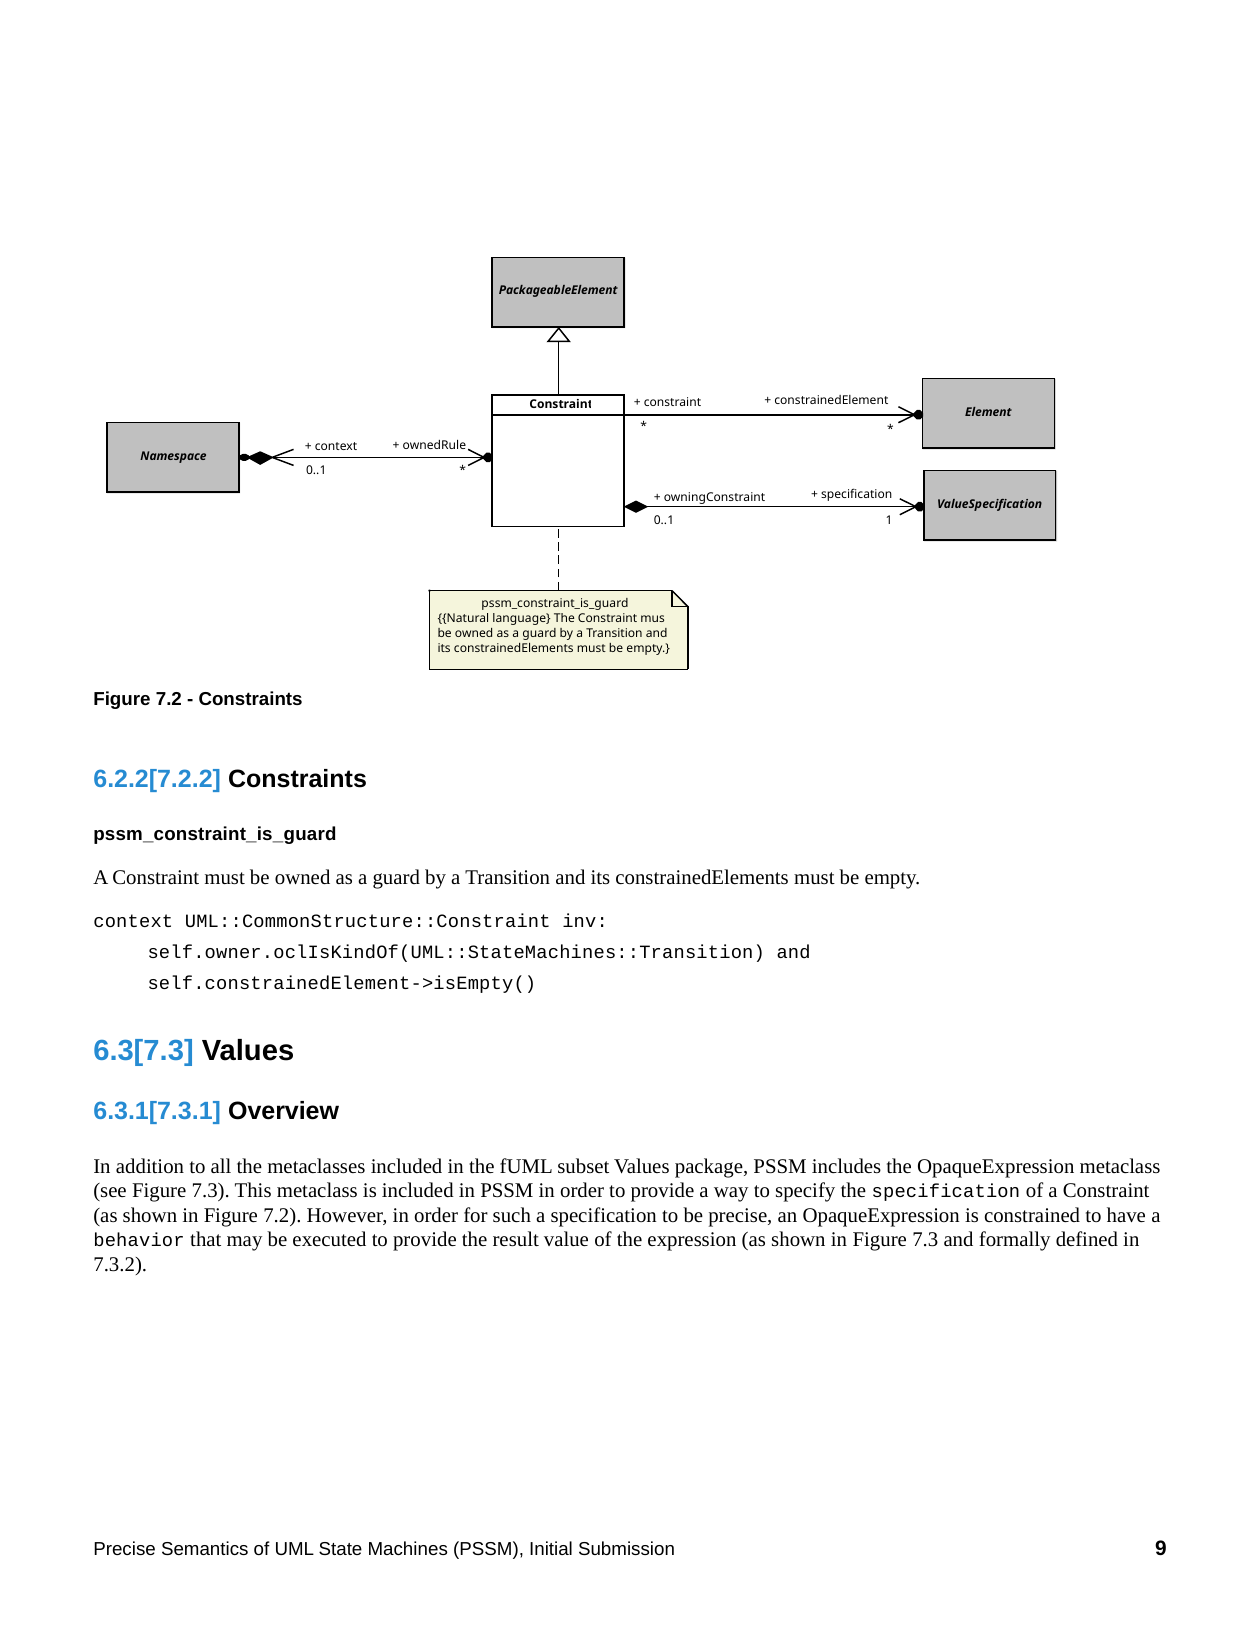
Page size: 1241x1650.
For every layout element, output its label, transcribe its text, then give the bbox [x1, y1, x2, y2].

text Figure 7.2 - Constraints [93, 243, 1164, 709]
text In addition to all the metaclasses included in the fUML subset Values package, PSSM includes the OpaqueExpression metaclass (see Figure 7.3). This metaclass is included in PSSM in order to provide a way to specify the specification of a Constraint (as shown in Figure 7.2). However, in order for such a specification to be precise, an OpaqueExpression is constrained to have a behavior that may be executed to provide the result value of the expression (as shown in Figure 7.3 and formally defined in 7.3.2). [93, 1154, 1164, 1276]
text self.owner.oclIsKindOf(UML::StateMachines::Transition) and [93, 941, 1164, 964]
subtitle Values [93, 1031, 1164, 1066]
text self.constrainedElement->isEmpty() [93, 972, 1164, 995]
subtitle Constraints [93, 764, 1164, 793]
text context UML::CommonStructure::Constraint inv: [93, 910, 1164, 933]
subtitle pssm_constraint_is_guard [93, 822, 1164, 844]
subtitle Overview [93, 1095, 1164, 1124]
text A Constraint must be owned as a guard by a Transition and its constrainedElements must be empty. [93, 865, 1164, 889]
